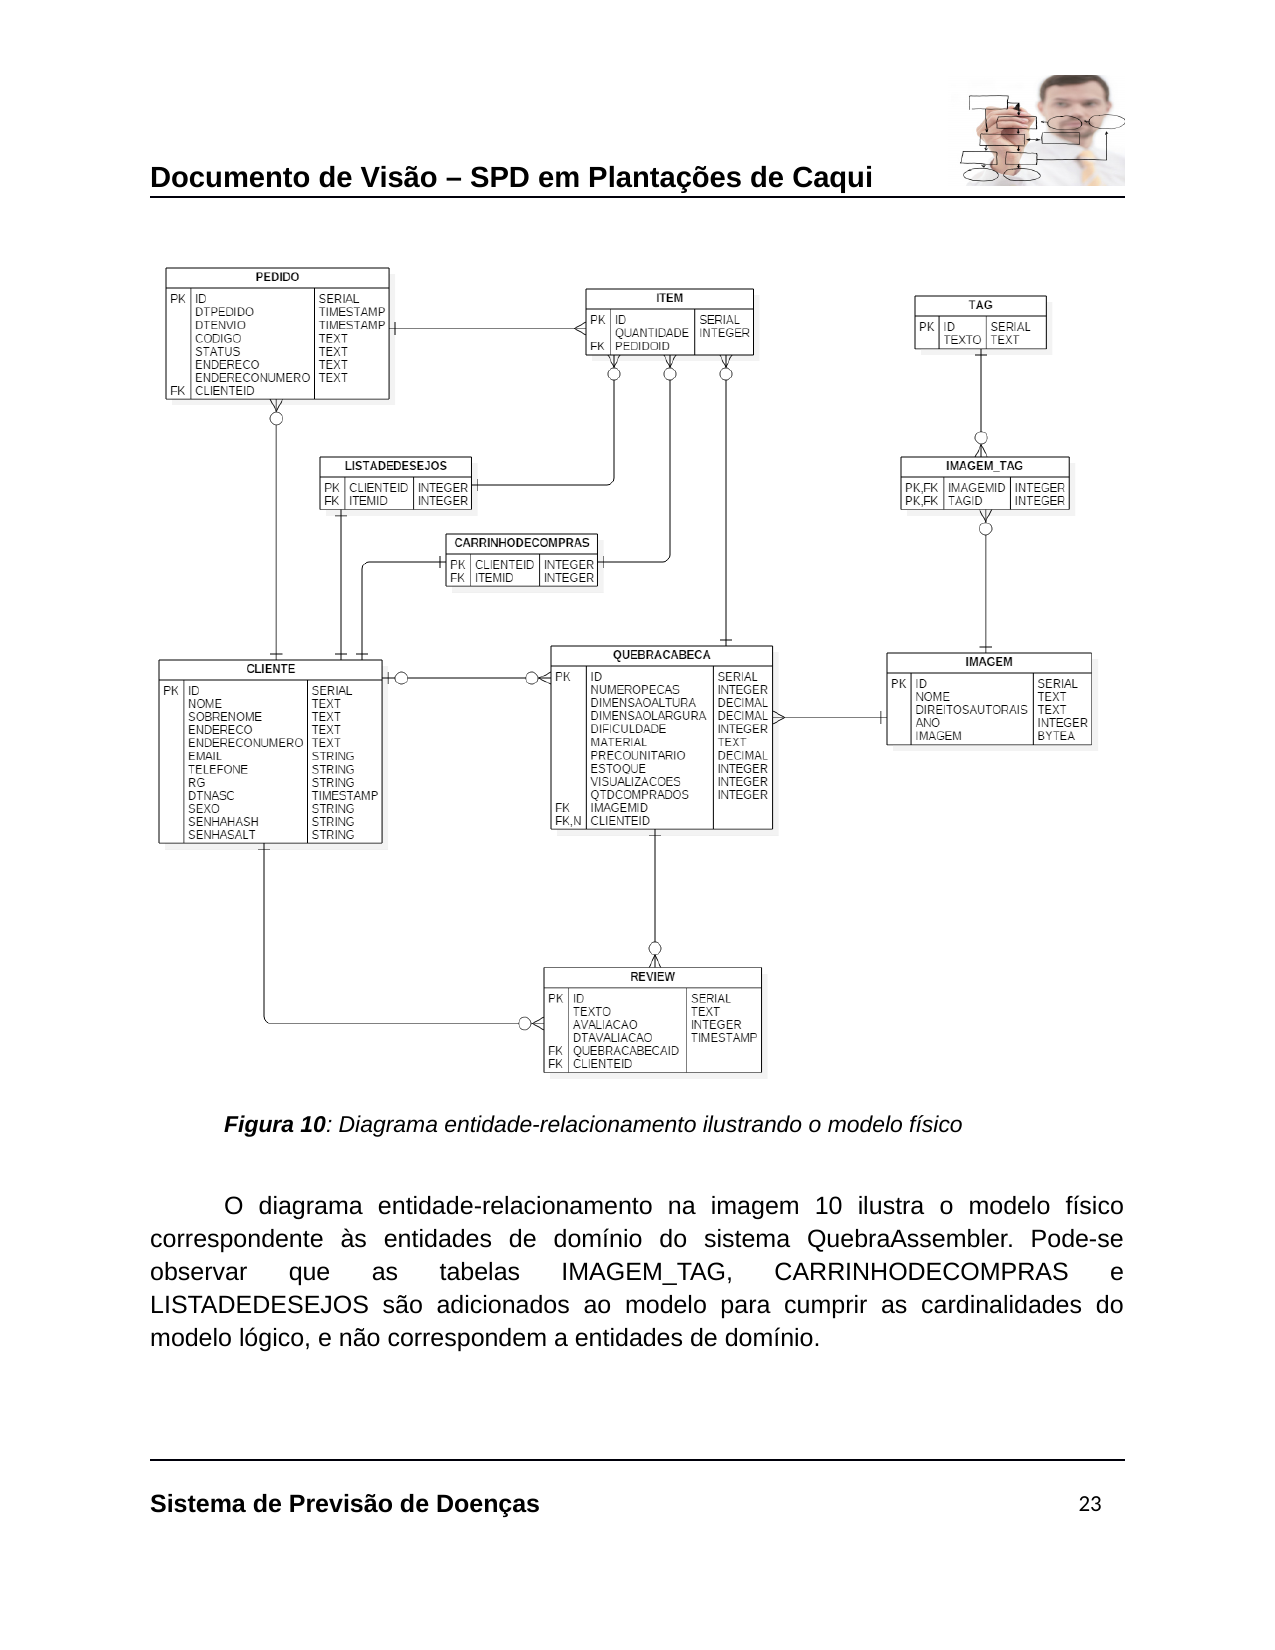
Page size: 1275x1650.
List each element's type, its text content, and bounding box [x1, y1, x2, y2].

text Figura 10: Diagrama entidade-relacionamento ilustrando o modelo físico [150, 1111, 1125, 1137]
picture [947, 75, 1125, 186]
text O diagrama entidade-relacionamento na imagem 10 ilustra o modelo físico correspondente às entidades de domínio do sistema QuebraAssembler. Pode-se observar que as tabelas IMAGEM_TAG, CARRINHODECOMPRAS e LISTADEDESEJOS são adicionados ao modelo para cumprir as cardinalidades do modelo lógico, e não correspondem a entidades de domínio. [150, 1191, 1125, 1352]
picture [150, 259, 1125, 1107]
